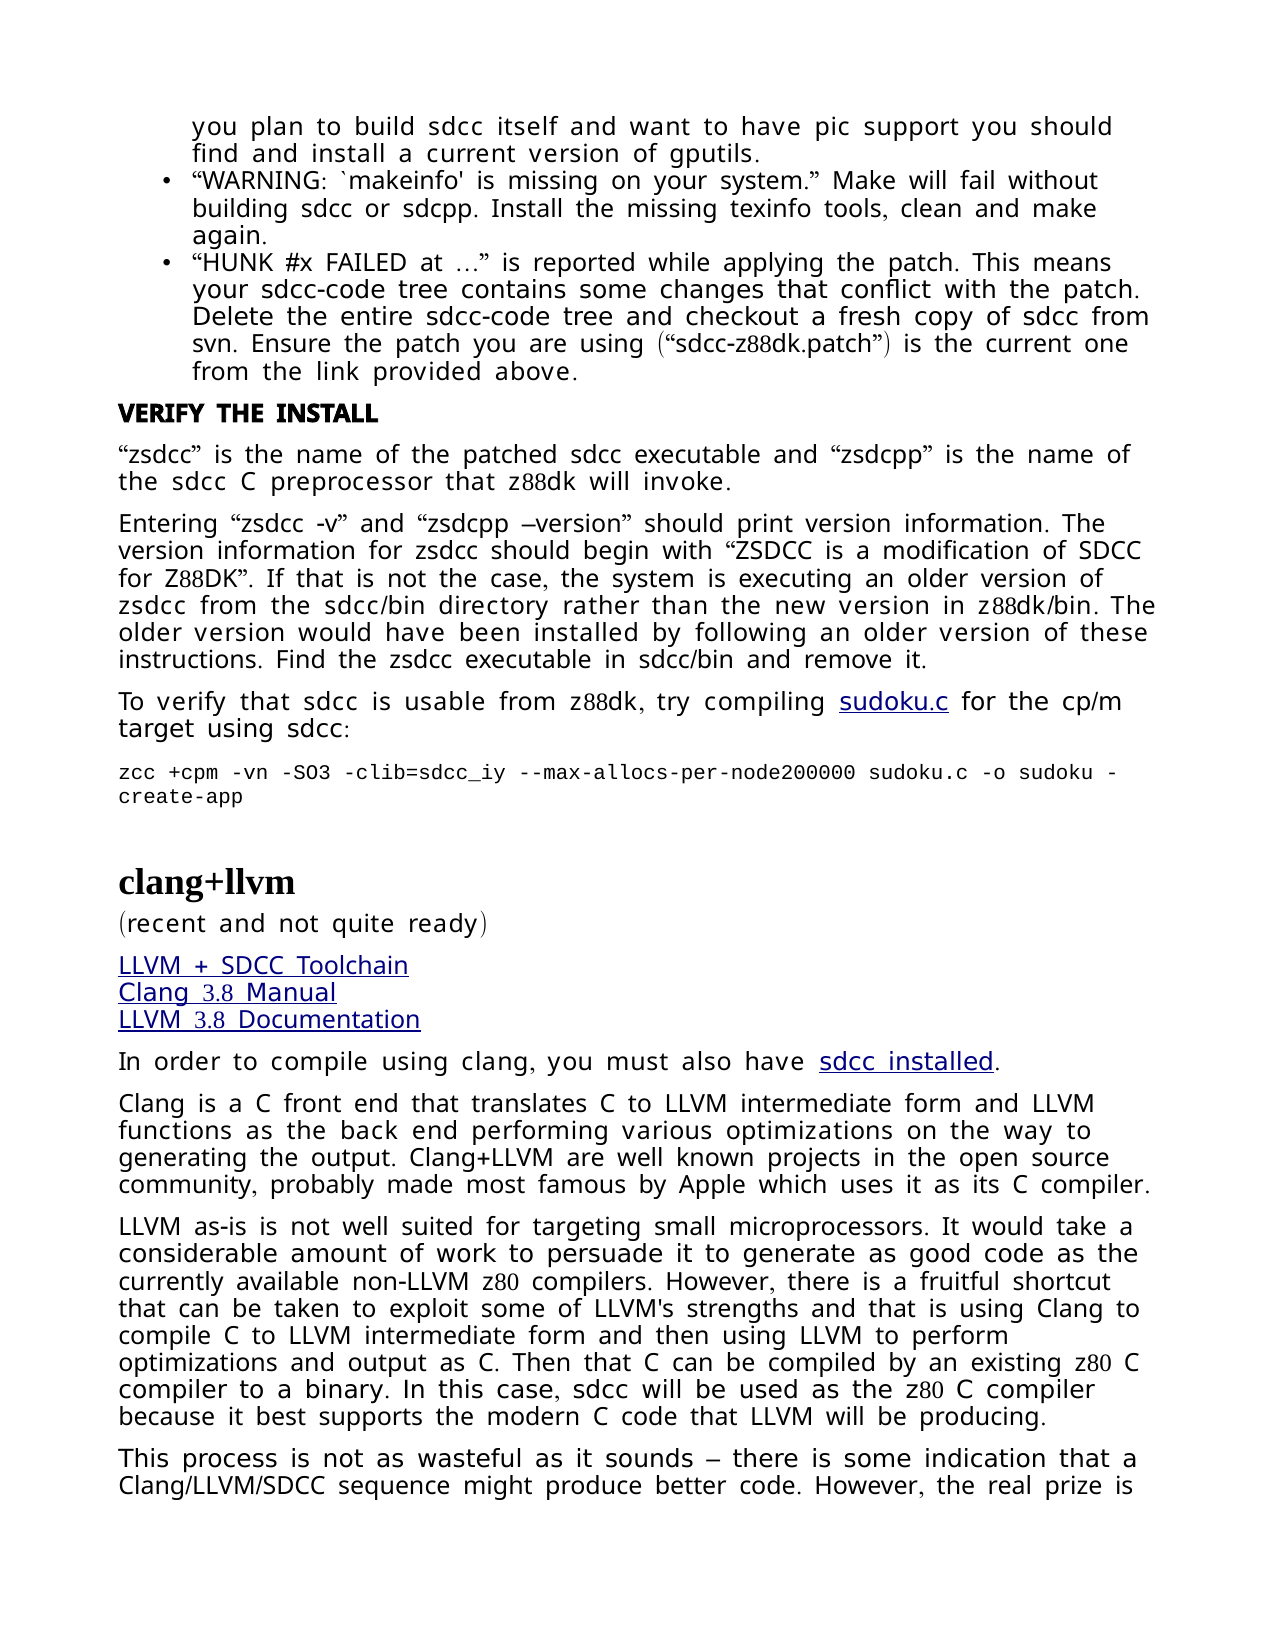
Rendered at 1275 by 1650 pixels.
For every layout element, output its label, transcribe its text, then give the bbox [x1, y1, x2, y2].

text (recent and not quite ready) [118, 915, 1157, 938]
text zcc +cpm -vn -SO3 -clib=sdcc_iy --max-allocs-per-node200000 sudoku.c -o sudoku -create-app [118, 762, 1157, 809]
text Clang is a C front end that translates C to LLVM intermediate form and LLVM functions as the back end performing various optimizations on the way to generating the output. Clang+LLVM are well known projects in the open source community, probably made most famous by Apple which uses it as its C compiler. [118, 1095, 1157, 1199]
list “WARNING: `makeinfo' is missing on your system.” Make will fail without building sdcc or sdcpp. Install the missing texinfo tools, clean and make again. [162, 172, 1157, 249]
subtitle clang+llvm [118, 859, 1157, 903]
text This process is not as wasteful as it sounds – there is some indication that a Clang/LLVM/SDCC sequence might produce better code. However, the real prize is [118, 1450, 1157, 1500]
list “HUNK #x FAILED at …” is reported while applying the patch. This means your sdcc-code tree contains some changes that conflict with the patch. Delete the entire sdcc-code tree and checkout a fresh copy of sdcc from svn. Ensure the patch you are using (“sdcc-z88dk.patch”) is the current one from the link provided above. [162, 254, 1157, 386]
list “gputils not installed” This can come up while configuring with ./configure. gputils are need for the pic port only and are irrelevant for zsdcc where only the z80 family must be supported. You can disable the pic ports using the suggested configure switches to continue the build. If you plan to build sdcc itself and want to have pic support you should find and install a current version of gputils. [162, 118, 1157, 168]
text LLVM as-is is not well suited for targeting small microprocessors. It would take a considerable amount of work to persuade it to generate as good code as the currently available non-LLVM z80 compilers. However, there is a fruitful shortcut that can be taken to exploit some of LLVM's strengths and that is using Clang to compile C to LLVM intermediate form and then using LLVM to perform optimizations and output as C. Then that C can be compiled by an existing z80 C compiler to a binary. In this case, sdcc will be used as the z80 C compiler because it best supports the modern C code that LLVM will be producing. [118, 1218, 1157, 1431]
text VERIFY THE INSTALL [118, 404, 1157, 427]
text LLVM + SDCC Toolchain Clang 3.8 Manual LLVM 3.8 Documentation [118, 957, 1157, 1034]
text To verify that sdcc is usable from z88dk, try compiling sudoku.c for the cp/m target using sdcc: [118, 693, 1157, 743]
text In order to compile using clang, you must also have sdcc installed. [118, 1053, 1157, 1076]
text “zsdcc” is the name of the patched sdcc executable and “zsdcpp” is the name of the sdcc C preprocessor that z88dk will invoke. [118, 446, 1157, 496]
text Entering “zsdcc -v” and “zsdcpp –version” should print version information. The version information for zsdcc should begin with “ZSDCC is a modification of SDCC for Z88DK”. If that is not the case, the system is executing an older version of zsdcc from the sdcc/bin directory rather than the new version in z88dk/bin. The older version would have been installed by following an older version of these instructions. Find the zsdcc executable in sdcc/bin and remove it. [118, 515, 1157, 674]
